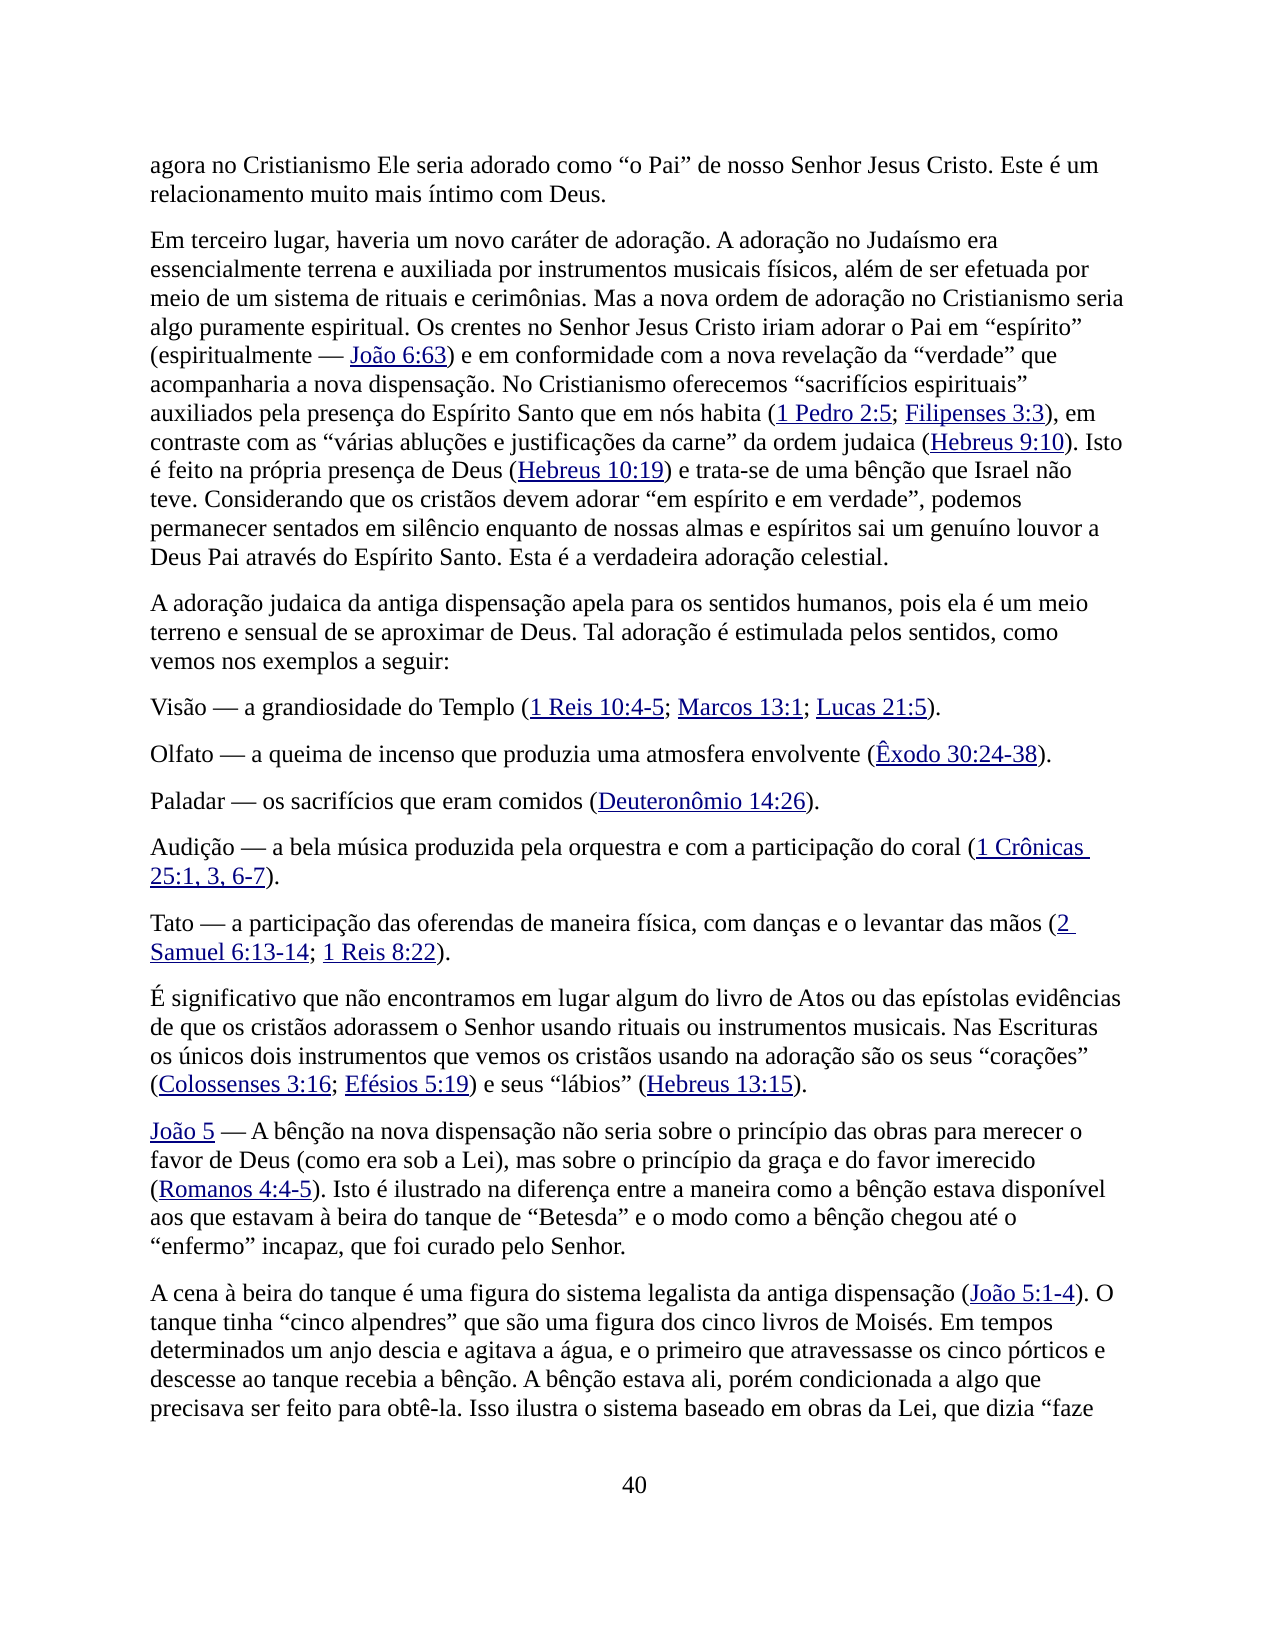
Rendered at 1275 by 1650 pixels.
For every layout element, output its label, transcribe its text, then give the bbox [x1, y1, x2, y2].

text É significativo que não encontramos em lugar algum do livro de Atos ou das epístolas evidências de que os cristãos adorassem o Senhor usando rituais ou instrumentos musicais. Nas Escrituras os únicos dois instrumentos que vemos os cristãos usando na adoração são os seus “corações” (Colossenses 3:16; Efésios 5:19) e seus “lábios” (Hebreus 13:15). [150, 983, 1125, 1098]
text Audição — a bela música produzida pela orquestra e com a participação do coral (1 Crônicas 25:1, 3, 6-7). [150, 832, 1125, 890]
text Olfato — a queima de incenso que produzia uma atmosfera envolvente (Êxodo 30:24-38). [150, 739, 1125, 768]
text Tato — a participação das oferendas de maneira física, com danças e o levantar das mãos (2 Samuel 6:13-14; 1 Reis 8:22). [150, 908, 1125, 965]
text Paladar — os sacrifícios que eram comidos (Deuteronômio 14:26). [150, 786, 1125, 814]
text A adoração judaica da antiga dispensação apela para os sentidos humanos, pois ela é um meio terreno e sensual de se aproximar de Deus. Tal adoração é estimulada pelos sentidos, como vemos nos exemplos a seguir: [150, 588, 1125, 674]
text agora no Cristianismo Ele seria adorado como “o Pai” de nosso Senhor Jesus Cristo. Este é um relacionamento muito mais íntimo com Deus. [150, 150, 1125, 207]
text Visão — a grandiosidade do Templo (1 Reis 10:4-5; Marcos 13:1; Lucas 21:5). [150, 692, 1125, 721]
text João 5 — A bênção na nova dispensação não seria sobre o princípio das obras para merecer o favor de Deus (como era sob a Lei), mas sobre o princípio da graça e do favor imerecido (Romanos 4:4-5). Isto é ilustrado na diferença entre a maneira como a bênção estava disponível aos que estavam à beira do tanque de “Betesda” e o modo como a bênção chegou até o “enfermo” incapaz, que foi curado pelo Senhor. [150, 1116, 1125, 1260]
text A cena à beira do tanque é uma figura do sistema legalista da antiga dispensação (João 5:1-4). O tanque tinha “cinco alpendres” que são uma figura dos cinco livros de Moisés. Em tempos determinados um anjo descia e agitava a água, e o primeiro que atravessasse os cinco pórticos e descesse ao tanque recebia a bênção. A bênção estava ali, porém condicionada a algo que precisava ser feito para obtê-la. Isso ilustra o sistema baseado em obras da Lei, que dizia “faze [150, 1278, 1125, 1422]
text Em terceiro lugar, haveria um novo caráter de adoração. A adoração no Judaísmo era essencialmente terrena e auxiliada por instrumentos musicais físicos, além de ser efetuada por meio de um sistema de rituais e cerimônias. Mas a nova ordem de adoração no Cristianismo seria algo puramente espiritual. Os crentes no Senhor Jesus Cristo iriam adorar o Pai em “espírito” (espiritualmente — João 6:63) e em conformidade com a nova revelação da “verdade” que acompanharia a nova dispensação. No Cristianismo oferecemos “sacrifícios espirituais” auxiliados pela presença do Espírito Santo que em nós habita (1 Pedro 2:5; Filipenses 3:3), em contraste com as “várias abluções e justificações da carne” da ordem judaica (Hebreus 9:10). Isto é feito na própria presença de Deus (Hebreus 10:19) e trata-se de uma bênção que Israel não teve. Considerando que os cristãos devem adorar “em espírito e em verdade”, podemos permanecer sentados em silêncio enquanto de nossas almas e espíritos sai um genuíno louvor a Deus Pai através do Espírito Santo. Esta é a verdadeira adoração celestial. [150, 225, 1125, 570]
